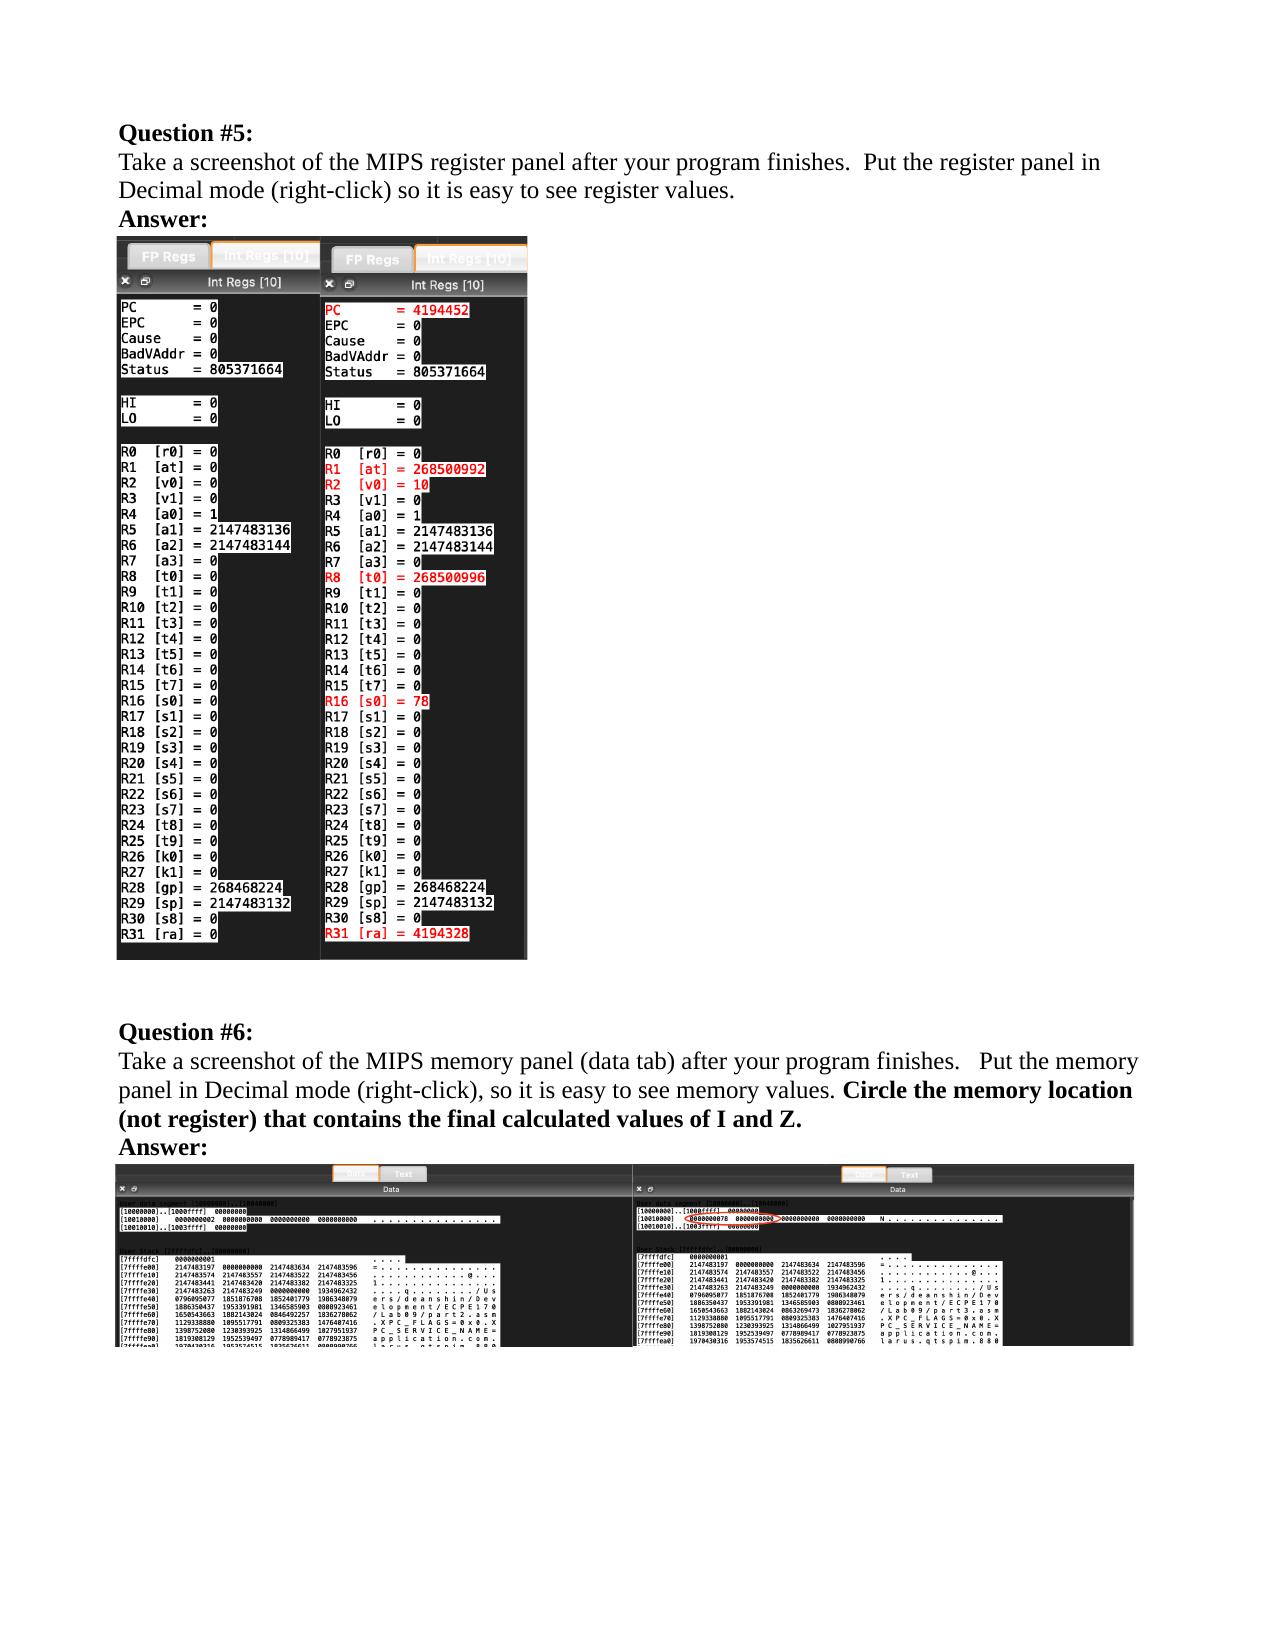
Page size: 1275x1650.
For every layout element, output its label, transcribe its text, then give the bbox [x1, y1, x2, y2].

text Take a screenshot of the MIPS memory panel (data tab) after your program finishes. Put the memory panel in Decimal mode (right-click), so it is easy to see memory values. Circle the memory location (not register) that contains the final calculated values of I and Z. [118, 1046, 1157, 1132]
text Question #6: [118, 1017, 1157, 1046]
text Take a screenshot of the MIPS register panel after your program finishes. Put the register panel in Decimal mode (right-click) so it is easy to see register values. [118, 147, 1157, 204]
text Question #5: [118, 118, 1157, 147]
text Answer: [118, 204, 1157, 233]
text Answer: [118, 1132, 1157, 1161]
picture [115, 1164, 1135, 1347]
picture [116, 236, 528, 960]
